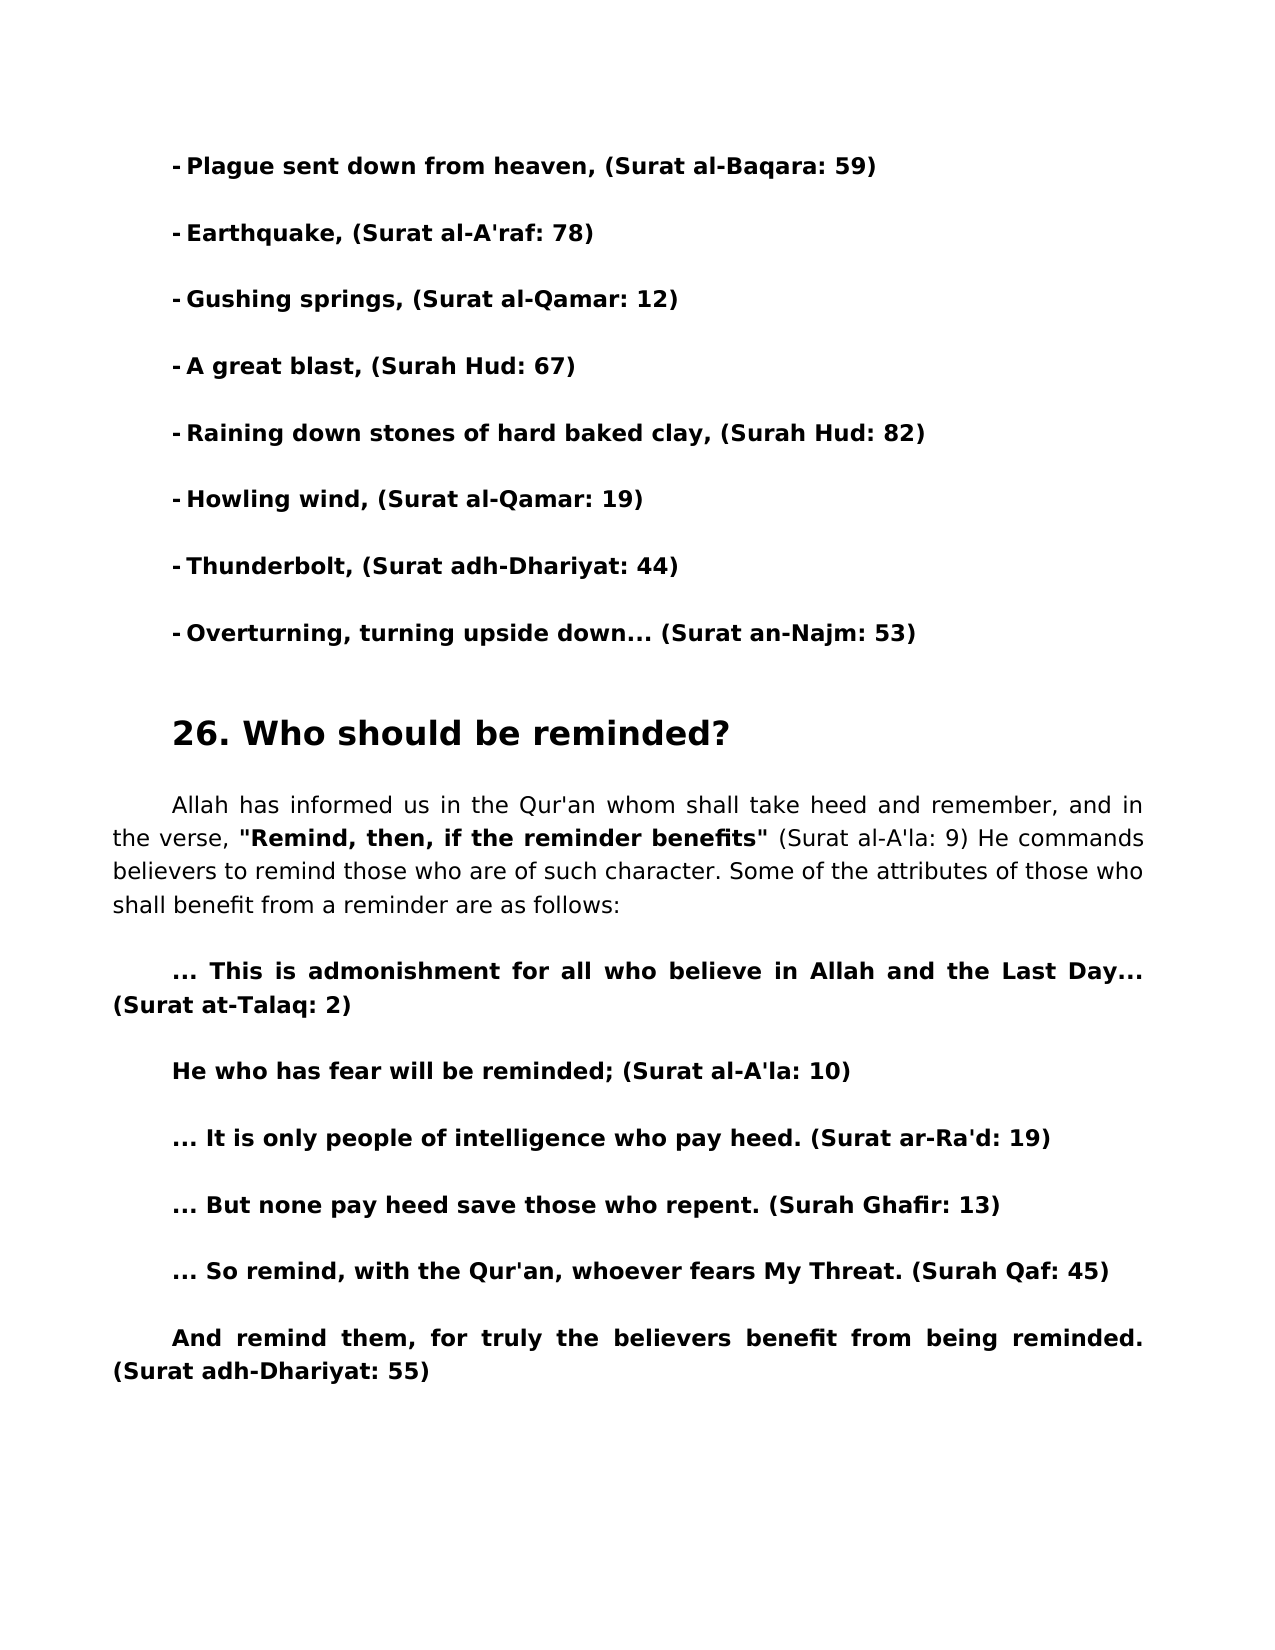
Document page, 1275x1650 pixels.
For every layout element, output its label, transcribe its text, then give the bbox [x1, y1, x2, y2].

text ... But none pay heed save those who repent. (Surah Ghafir: 13) [112, 1186, 1145, 1220]
text - Raining down stones of hard baked clay, (Surah Hud: 82) [112, 414, 1145, 448]
text - A great blast, (Surah Hud: 67) [112, 348, 1145, 381]
text - Earthquake, (Surat al-A'raf: 78) [112, 214, 1145, 248]
text - Howling wind, (Surat al-Qamar: 19) [112, 481, 1145, 514]
text ... So remind, with the Qur'an, whoever fears My Threat. (Surah Qaf: 45) [112, 1253, 1145, 1286]
text - Thunderbolt, (Surat adh-Dhariyat: 44) [112, 548, 1145, 581]
text ... It is only people of intelligence who pay heed. (Surat ar-Ra'd: 19) [112, 1120, 1145, 1153]
text - Gushing springs, (Surat al-Qamar: 12) [112, 281, 1145, 314]
text And remind them, for truly the believers benefit from being reminded. (Surat adh-Dhariyat: 55) [112, 1320, 1145, 1386]
text ... This is admonishment for all who believe in Allah and the Last Day... (Surat at-Talaq: 2) [112, 953, 1145, 1020]
text Allah has informed us in the Qur'an whom shall take heed and remember, and in the verse, "Remind, then, if the reminder benefits" (Surat al-A'la: 9) He commands believers to remind those who are of such character. Some of the attributes of those who shall benefit from a reminder are as follows: [112, 786, 1145, 920]
text - Overturning, turning upside down... (Surat an-Najm: 53) [112, 614, 1145, 648]
text - Plague sent down from heaven, (Surat al-Baqara: 59) [112, 148, 1145, 181]
text 26. Who should be reminded? [112, 714, 1145, 753]
text He who has fear will be reminded; (Surat al-A'la: 10) [112, 1053, 1145, 1086]
